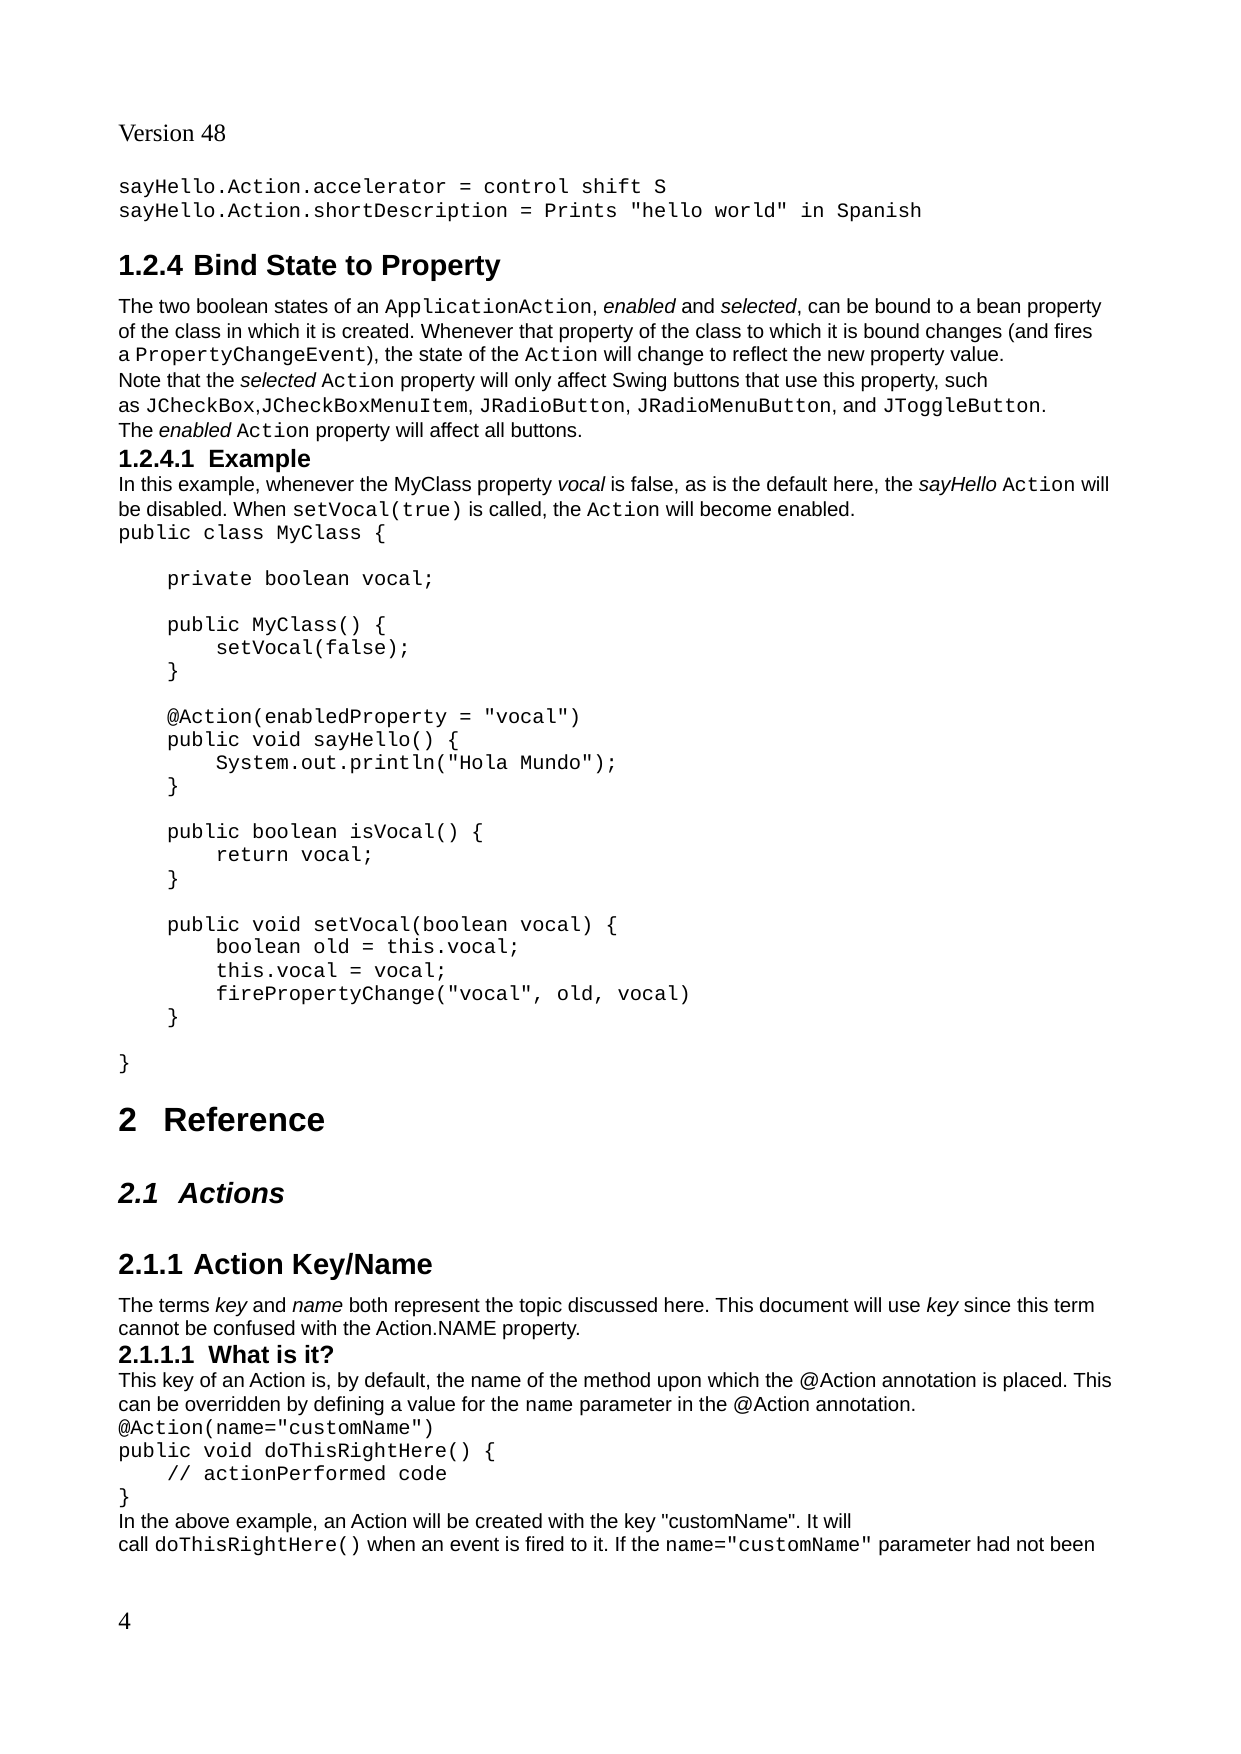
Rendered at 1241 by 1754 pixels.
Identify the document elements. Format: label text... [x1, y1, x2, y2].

text In this example, whenever the MyClass property vocal is false, as is the default here, the sayHello Action will be disabled. When setVocal(true) is called, the Action will become enabled. [118, 472, 1122, 523]
text This key of an Action is, by default, the name of the method upon which the @Action annotation is placed. This can be overridden by defining a value for the name parameter in the @Action annotation. [118, 1369, 1122, 1417]
text sayHello.Action.accelerator = control shift S sayHello.Action.shortDescription = Prints "hello world" in Spanish [118, 177, 1122, 223]
subtitle Reference [118, 1100, 1122, 1139]
subtitle Example [118, 443, 1122, 472]
text Note that the selected Action property will only affect Swing buttons that use this property, such as JCheckBox,JCheckBoxMenuItem, JRadioButton, JRadioMenuButton, and JToggleButton. The enabled Action property will affect all buttons. [118, 368, 1122, 443]
text public class MyClass { private boolean vocal; public MyClass() { setVocal(false); } @Action(enabledProperty = "vocal") public void sayHello() { System.out.println("Hola Mundo"); } public boolean isVocal() { return vocal; } public void setVocal(boolean vocal) { boolean old = this.vocal; this.vocal = vocal; firePropertyChange("vocal", old, vocal) } } [118, 523, 1122, 1075]
text In the above example, an Action will be created with the key "customName". It will call doThisRightHere() when an event is fired to it. If the name="customName" parameter had not been [118, 1509, 1122, 1558]
text The terms key and name both represent the topic discussed here. This document will use key since this term cannot be confused with the Action.NAME property. [118, 1293, 1122, 1340]
subtitle Bind State to Property [118, 248, 1122, 282]
subtitle Action Key/Name [118, 1247, 1122, 1281]
subtitle Actions [118, 1176, 1122, 1210]
subtitle What is it? [118, 1340, 1122, 1369]
text The two boolean states of an ApplicationAction, enabled and selected, can be bound to a bean property of the class in which it is created. Whenever that property of the class to which it is bound changes (and fires a PropertyChangeEvent), the state of the Action will change to reflect the new property value. [118, 294, 1122, 368]
text @Action(name="customName") public void doThisRightHere() { // actionPerformed code } [118, 1417, 1122, 1509]
